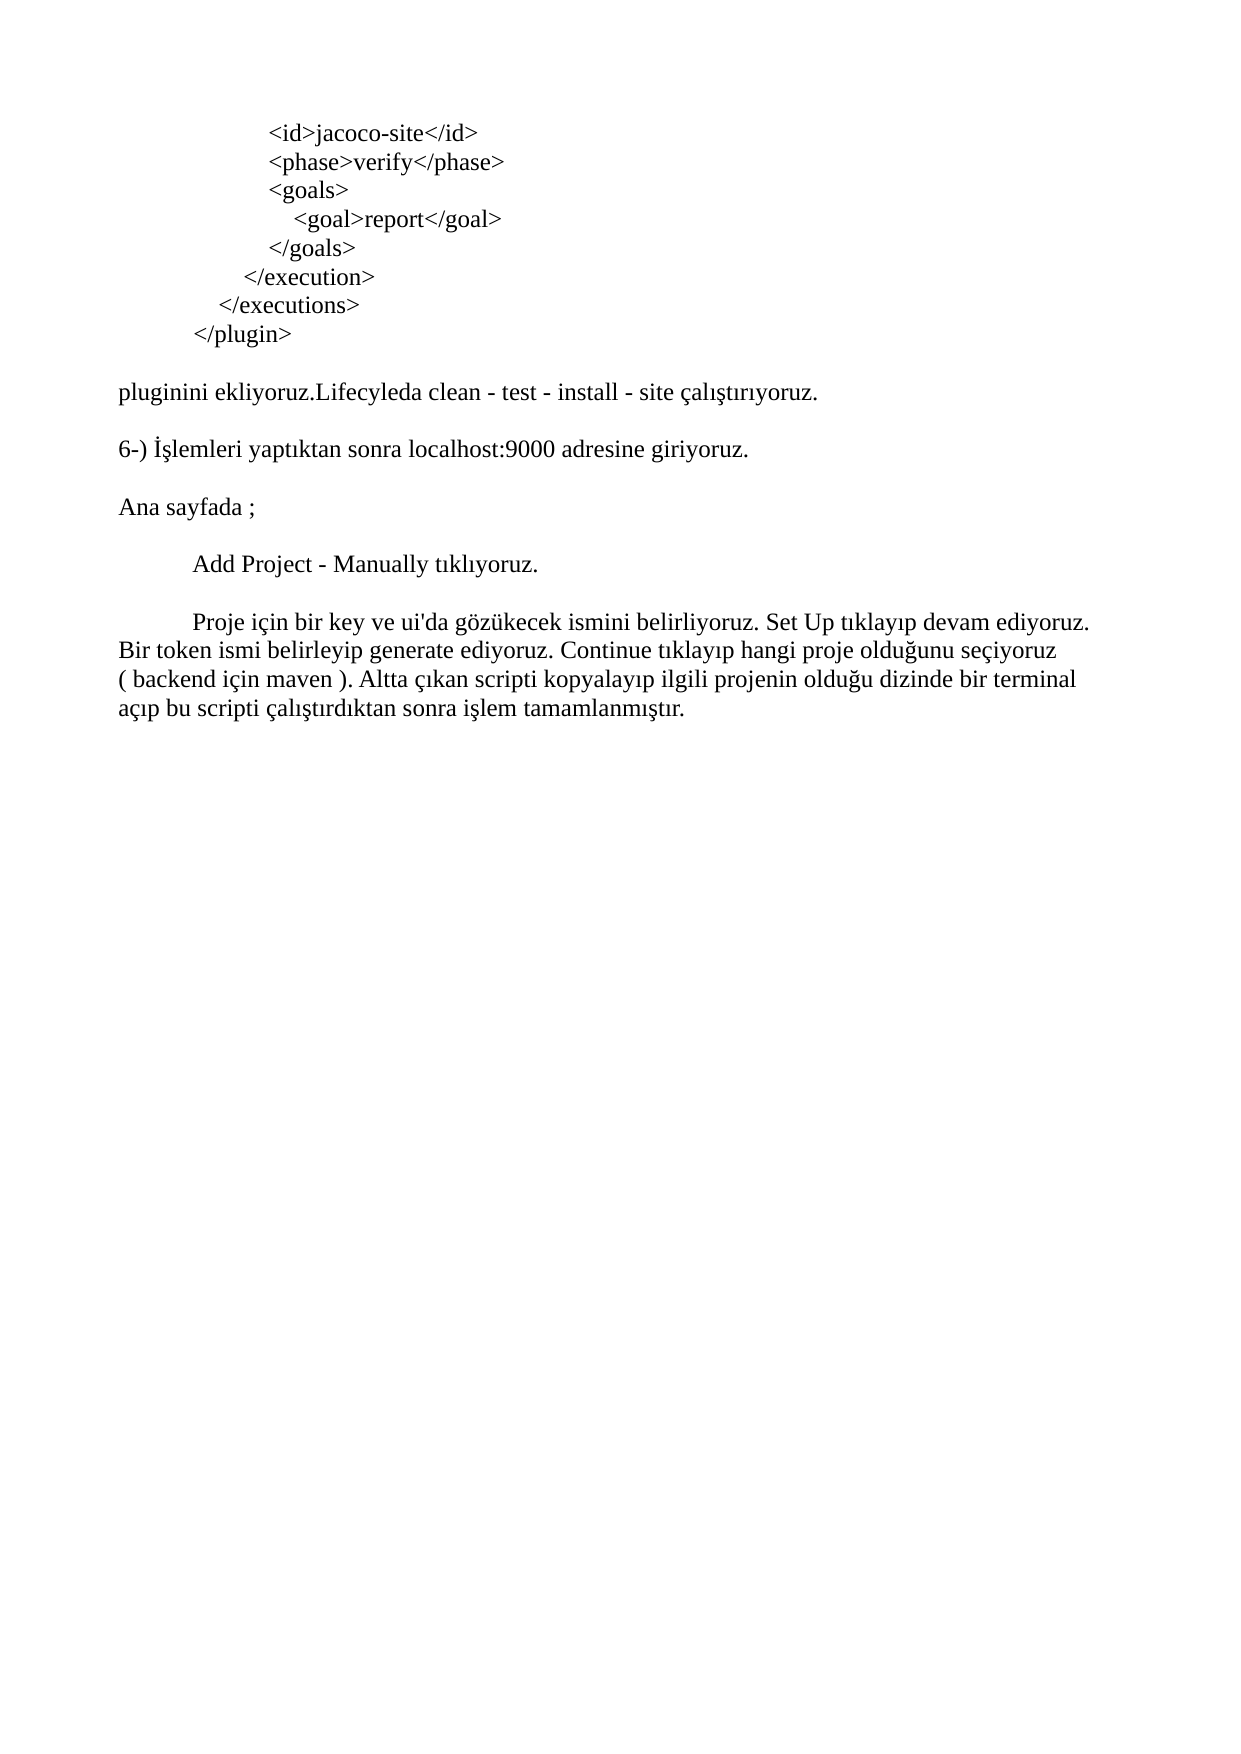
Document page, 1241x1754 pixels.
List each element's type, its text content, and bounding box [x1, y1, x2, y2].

text </goals> [118, 233, 1122, 262]
text <goals> [118, 176, 1122, 204]
text 6-) İşlemleri yaptıktan sonra localhost:9000 adresine giriyoruz. [118, 434, 1122, 463]
text Add Project - Manually tıklıyoruz. [118, 549, 1122, 578]
text </executions> [118, 291, 1122, 319]
text Ana sayfada ; [118, 492, 1122, 521]
text <goal>report</goal> [118, 204, 1122, 233]
text pluginini ekliyoruz.Lifecyleda clean - test - install - site çalıştırıyoruz. [118, 377, 1122, 406]
text </execution> [118, 262, 1122, 291]
text <phase>verify</phase> [118, 147, 1122, 176]
text Proje için bir key ve ui'da gözükecek ismini belirliyoruz. Set Up tıklayıp devam ediyoruz. Bir token ismi belirleyip generate ediyoruz. Continue tıklayıp hangi proje olduğunu seçiyoruz ( backend için maven ). Altta çıkan scripti kopyalayıp ilgili projenin olduğu dizinde bir terminal açıp bu scripti çalıştırdıktan sonra işlem tamamlanmıştır. [118, 607, 1122, 722]
text </plugin> [118, 319, 1122, 348]
text <id>jacoco-site</id> [118, 118, 1122, 147]
